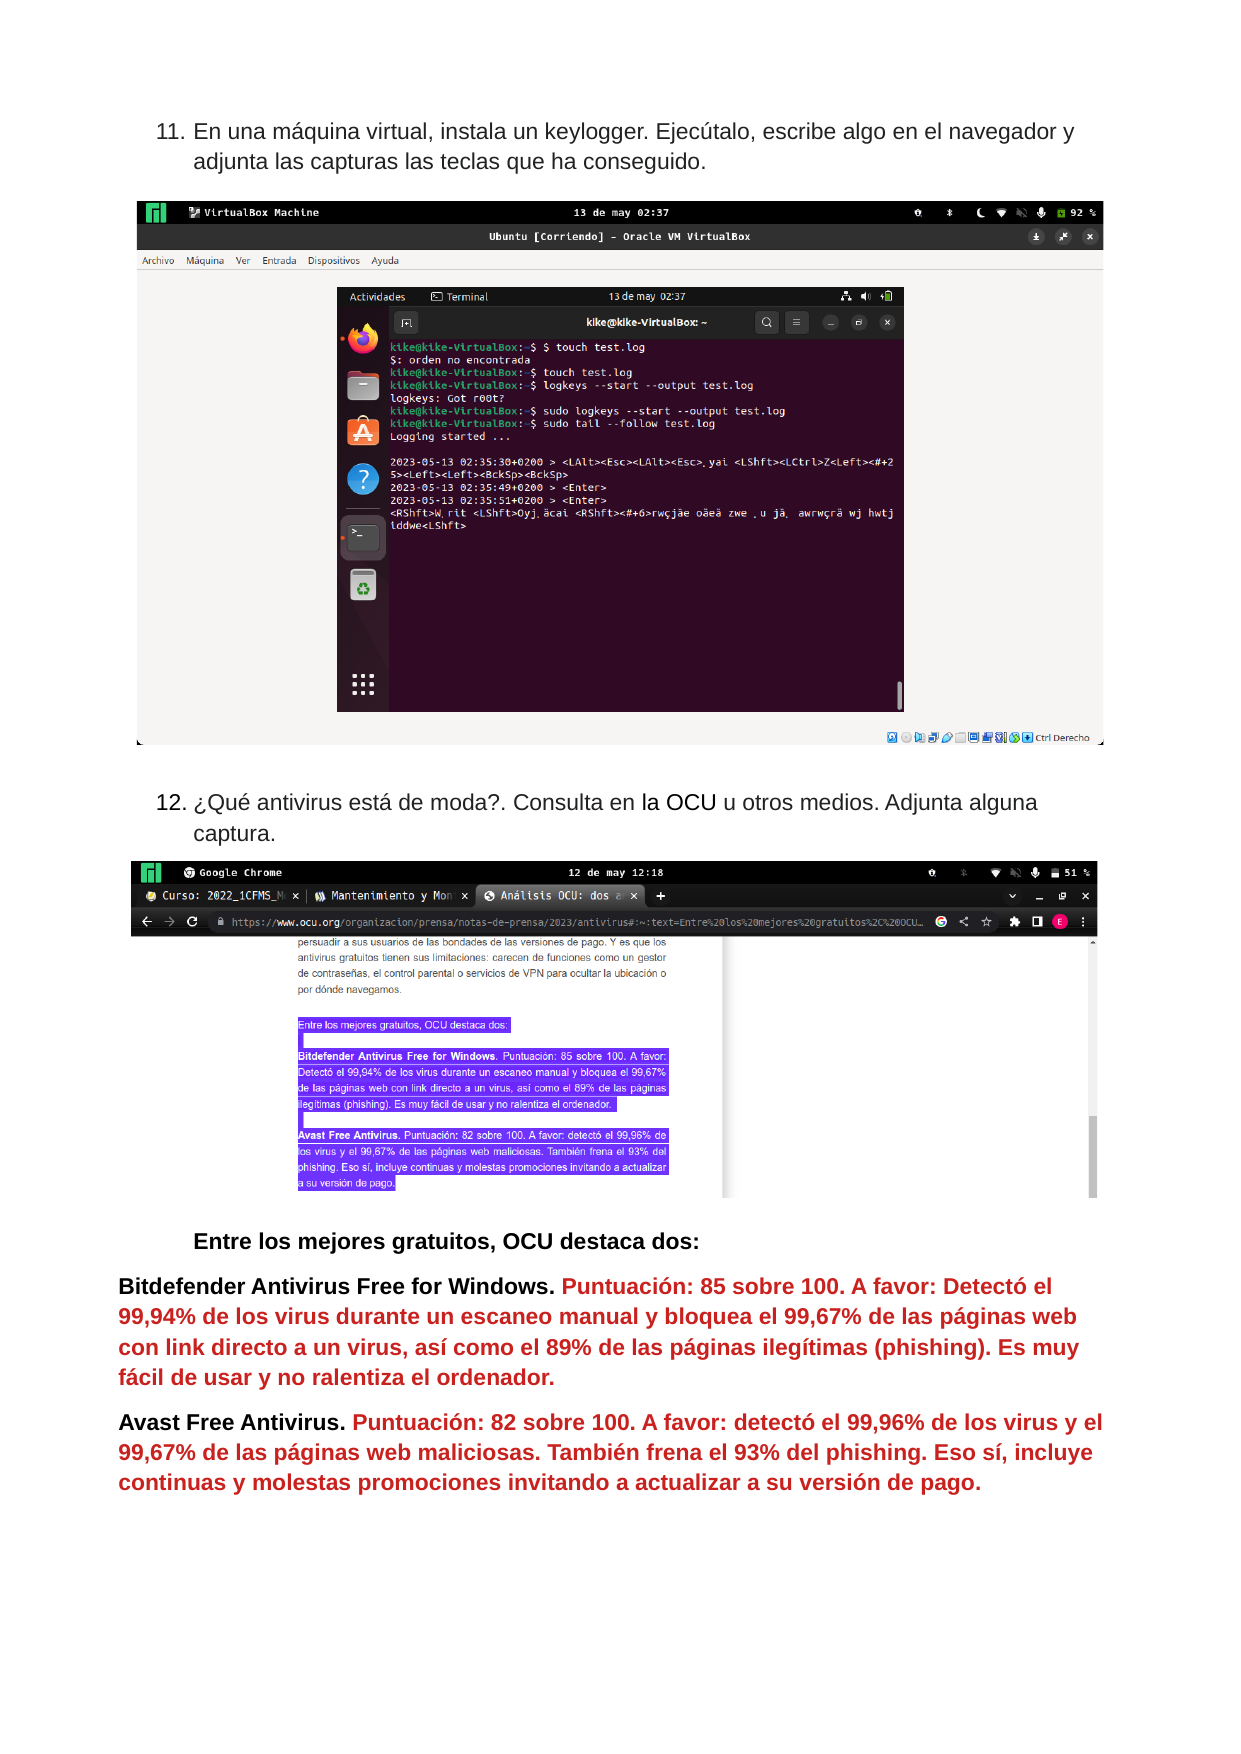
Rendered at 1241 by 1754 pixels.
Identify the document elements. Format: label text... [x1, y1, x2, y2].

list En una máquina virtual, instala un keylogger. Ejecútalo, escribe algo en el navegador y adjunta las capturas las teclas que ha conseguido. [156, 118, 1122, 771]
picture [131, 861, 1098, 1198]
picture [136, 201, 1104, 745]
text Bitdefender Antivirus Free for Windows. Puntuación: 85 sobre 100. A favor: Detectó el 99,94% de los virus durante un escaneo manual y bloquea el 99,67% de las páginas web con link directo a un virus, así como el 89% de las páginas ilegítimas (phishing). Es muy fácil de usar y no ralentiza el ordenador. [118, 1273, 1122, 1390]
list ¿Qué antivirus está de moda?. Consulta en la OCU u otros medios. Adjunta alguna captura. Entre los mejores gratuitos, OCU destaca dos: [156, 789, 1122, 1254]
text Avast Free Antivirus. Puntuación: 82 sobre 100. A favor: detectó el 99,96% de los virus y el 99,67% de las páginas web maliciosas. También frena el 93% del phishing. Eso sí, incluye continuas y molestas promociones invitando a actualizar a su versión de pago. [118, 1408, 1122, 1495]
